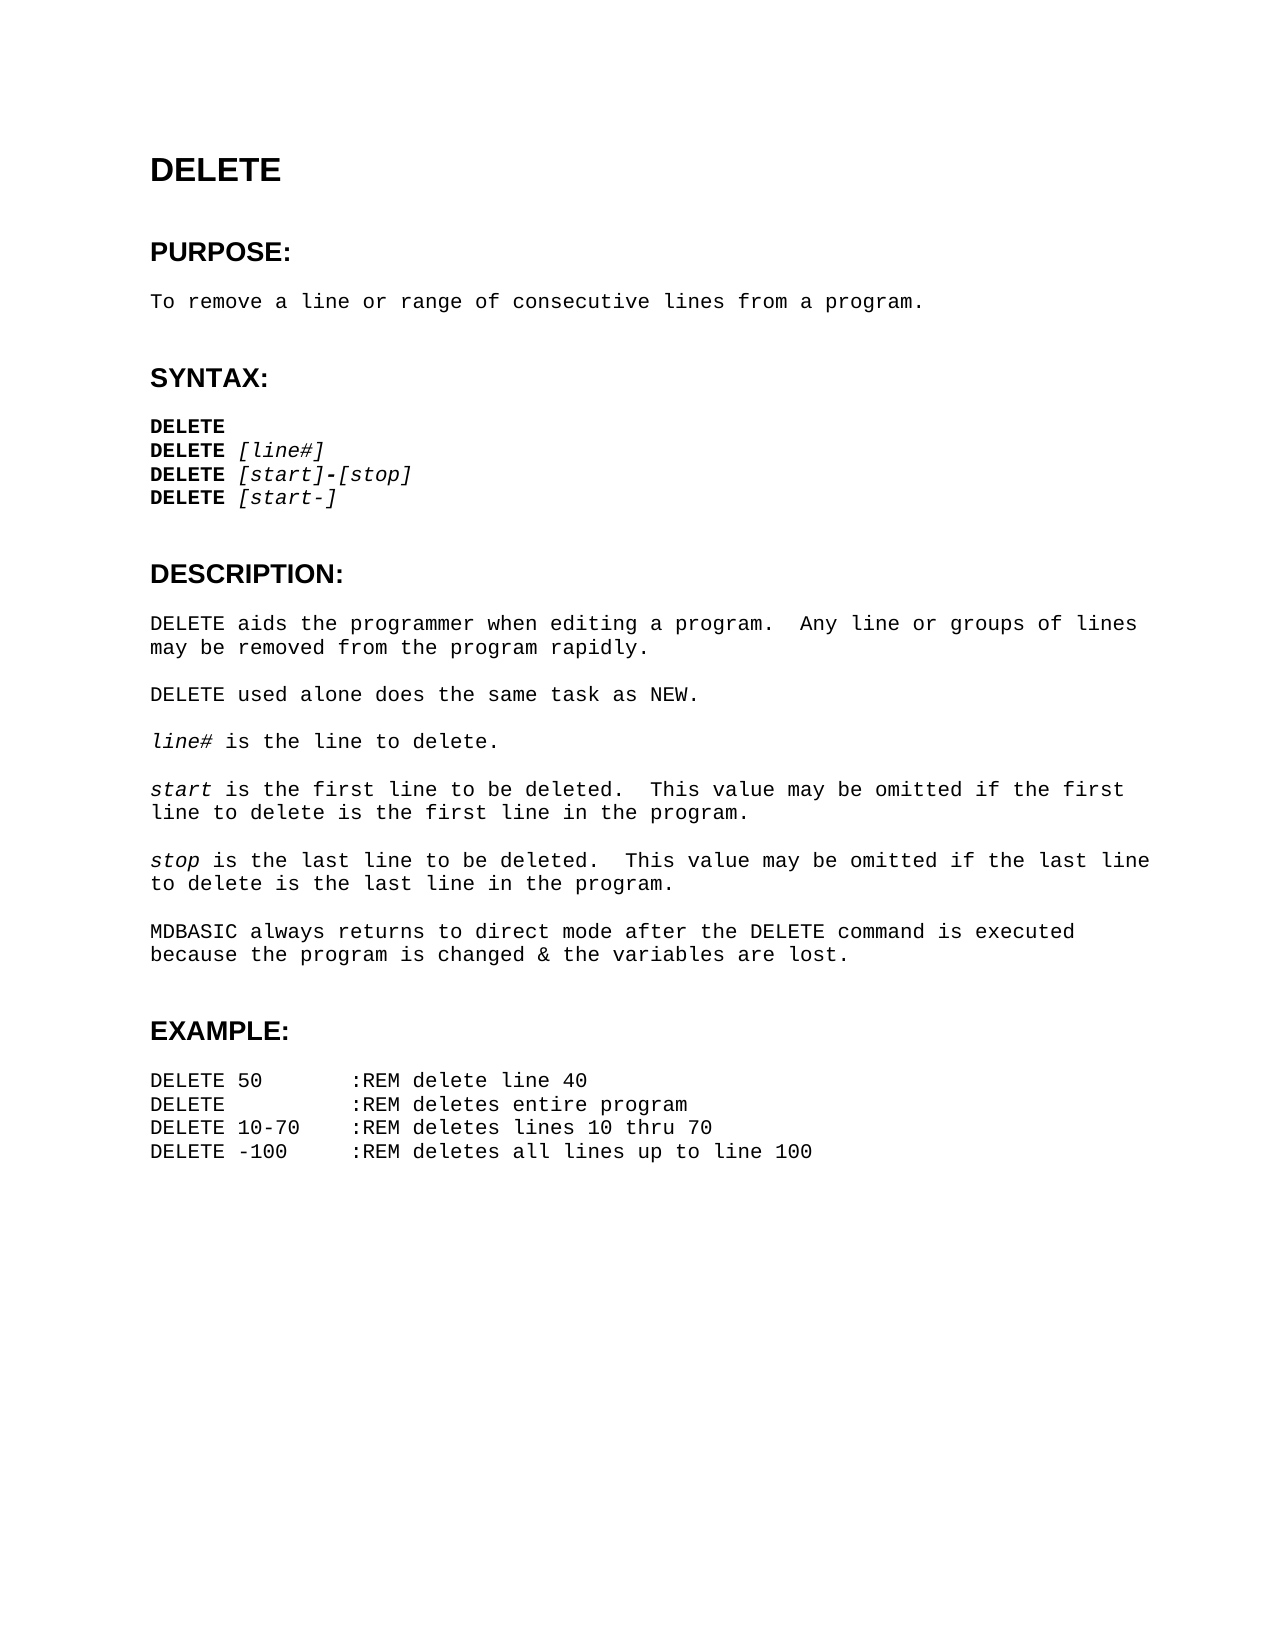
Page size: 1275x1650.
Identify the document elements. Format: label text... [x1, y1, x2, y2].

text DELETE [start]-[stop] [150, 464, 1162, 487]
text DELETE -100 :REM deletes all lines up to line 100 [150, 1141, 1162, 1165]
text start is the first line to be deleted. This value may be omitted if the first line to delete is the first line in the program. [150, 779, 1162, 826]
text DELETE [150, 150, 1162, 188]
text DELETE :REM deletes entire program [150, 1094, 1162, 1117]
text DESCRIPTION: [150, 558, 1162, 589]
text SYNTAX: [150, 362, 1162, 393]
text DELETE [start-] [150, 487, 1162, 511]
text DELETE used alone does the same task as NEW. [150, 684, 1162, 708]
text PURPOSE: [150, 236, 1162, 267]
text line# is the line to delete. [150, 731, 1162, 755]
text DELETE [150, 416, 1162, 440]
text To remove a line or range of consecutive lines from a program. [150, 291, 1162, 314]
text EXAMPLE: [150, 1015, 1162, 1046]
text DELETE 50 :REM delete line 40 [150, 1070, 1162, 1094]
text DELETE aids the programmer when editing a program. Any line or groups of lines may be removed from the program rapidly. [150, 613, 1162, 661]
text DELETE [line#] [150, 440, 1162, 464]
text MDBASIC always returns to direct mode after the DELETE command is executed because the program is changed & the variables are lost. [150, 921, 1162, 968]
text stop is the last line to be deleted. This value may be omitted if the last line to delete is the last line in the program. [150, 850, 1162, 897]
text DELETE 10-70 :REM deletes lines 10 thru 70 [150, 1117, 1162, 1141]
